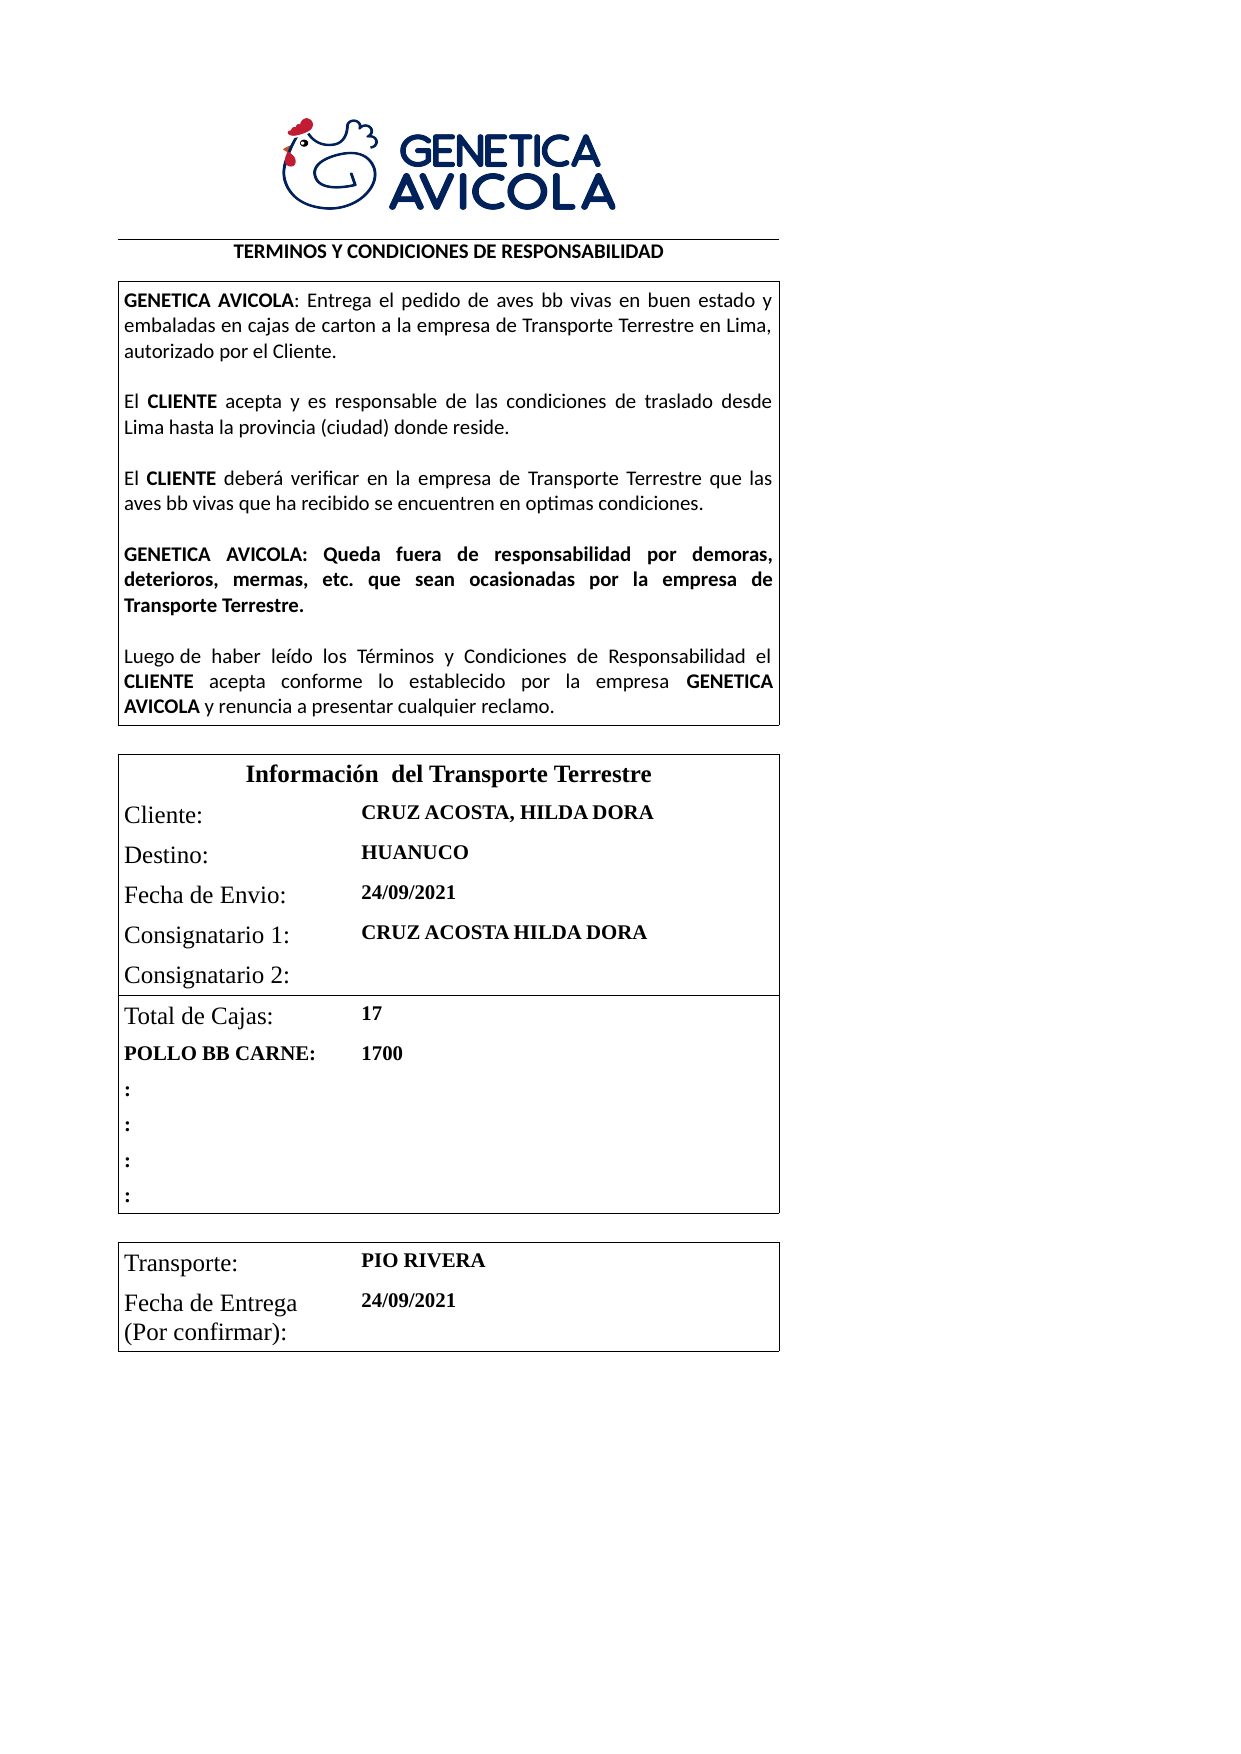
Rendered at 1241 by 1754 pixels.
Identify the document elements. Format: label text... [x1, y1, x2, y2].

table_cell Fecha de Entrega (Por confirmar): [119, 1282, 356, 1351]
table_cell [356, 1178, 779, 1213]
picture [282, 118, 616, 210]
table_cell GENETICA AVICOLA: Entrega el pedido de aves bb vivas en buen estado y embaladas en cajas de carton a la empresa de Transporte Terrestre en Lima, autorizado por el Cliente. El CLIENTE acepta y es responsable de las condiciones de traslado desde Lima hasta la provincia (ciudad) donde reside. El CLIENTE deberá verificar en la empresa de Transporte Terrestre que las aves bb vivas que ha recibido se encuentren en optimas condiciones. GENETICA AVICOLA: Queda fuera de responsabilidad por demoras, deterioros, mermas, etc. que sean ocasionadas por la empresa de Transporte Terrestre. Luego de haber leído los Términos y Condiciones de Responsabilidad el CLIENTE acepta conforme lo establecido por la empresa GENETICA AVICOLA y renuncia a presentar cualquier reclamo. [119, 282, 779, 725]
table_cell : [119, 1106, 356, 1142]
table_cell [356, 1071, 779, 1106]
table_header Información del Transporte Terrestre [119, 755, 779, 794]
table_cell [356, 1214, 779, 1242]
table_cell HUANUCO [356, 834, 779, 874]
table_cell Fecha de Envio: [119, 874, 356, 914]
table_cell CRUZ ACOSTA, HILDA DORA [356, 794, 779, 834]
table_cell POLLO BB CARNE: [119, 1035, 356, 1071]
table_cell 24/09/2021 [356, 874, 779, 914]
table_cell Consignatario 1: [119, 915, 356, 955]
table_cell CRUZ ACOSTA HILDA DORA [356, 915, 779, 955]
table_cell 17 [356, 996, 779, 1035]
table_cell 24/09/2021 [356, 1282, 779, 1351]
table_cell [356, 1106, 779, 1142]
table_cell Consignatario 2: [119, 955, 356, 995]
table_cell [356, 1142, 779, 1177]
table_cell : [119, 1178, 356, 1213]
table_cell 1700 [356, 1035, 779, 1071]
table_cell Cliente: [119, 794, 356, 834]
table_cell Destino: [119, 834, 356, 874]
table_cell [356, 955, 779, 995]
table_cell Total de Cajas: [119, 996, 356, 1035]
table_header TERMINOS Y CONDICIONES DE RESPONSABILIDAD [118, 240, 779, 281]
table_cell Transporte: [119, 1243, 356, 1282]
table_cell : [119, 1142, 356, 1177]
table_cell : [119, 1071, 356, 1106]
table_cell [118, 1214, 356, 1242]
table_cell PIO RIVERA [356, 1243, 779, 1282]
